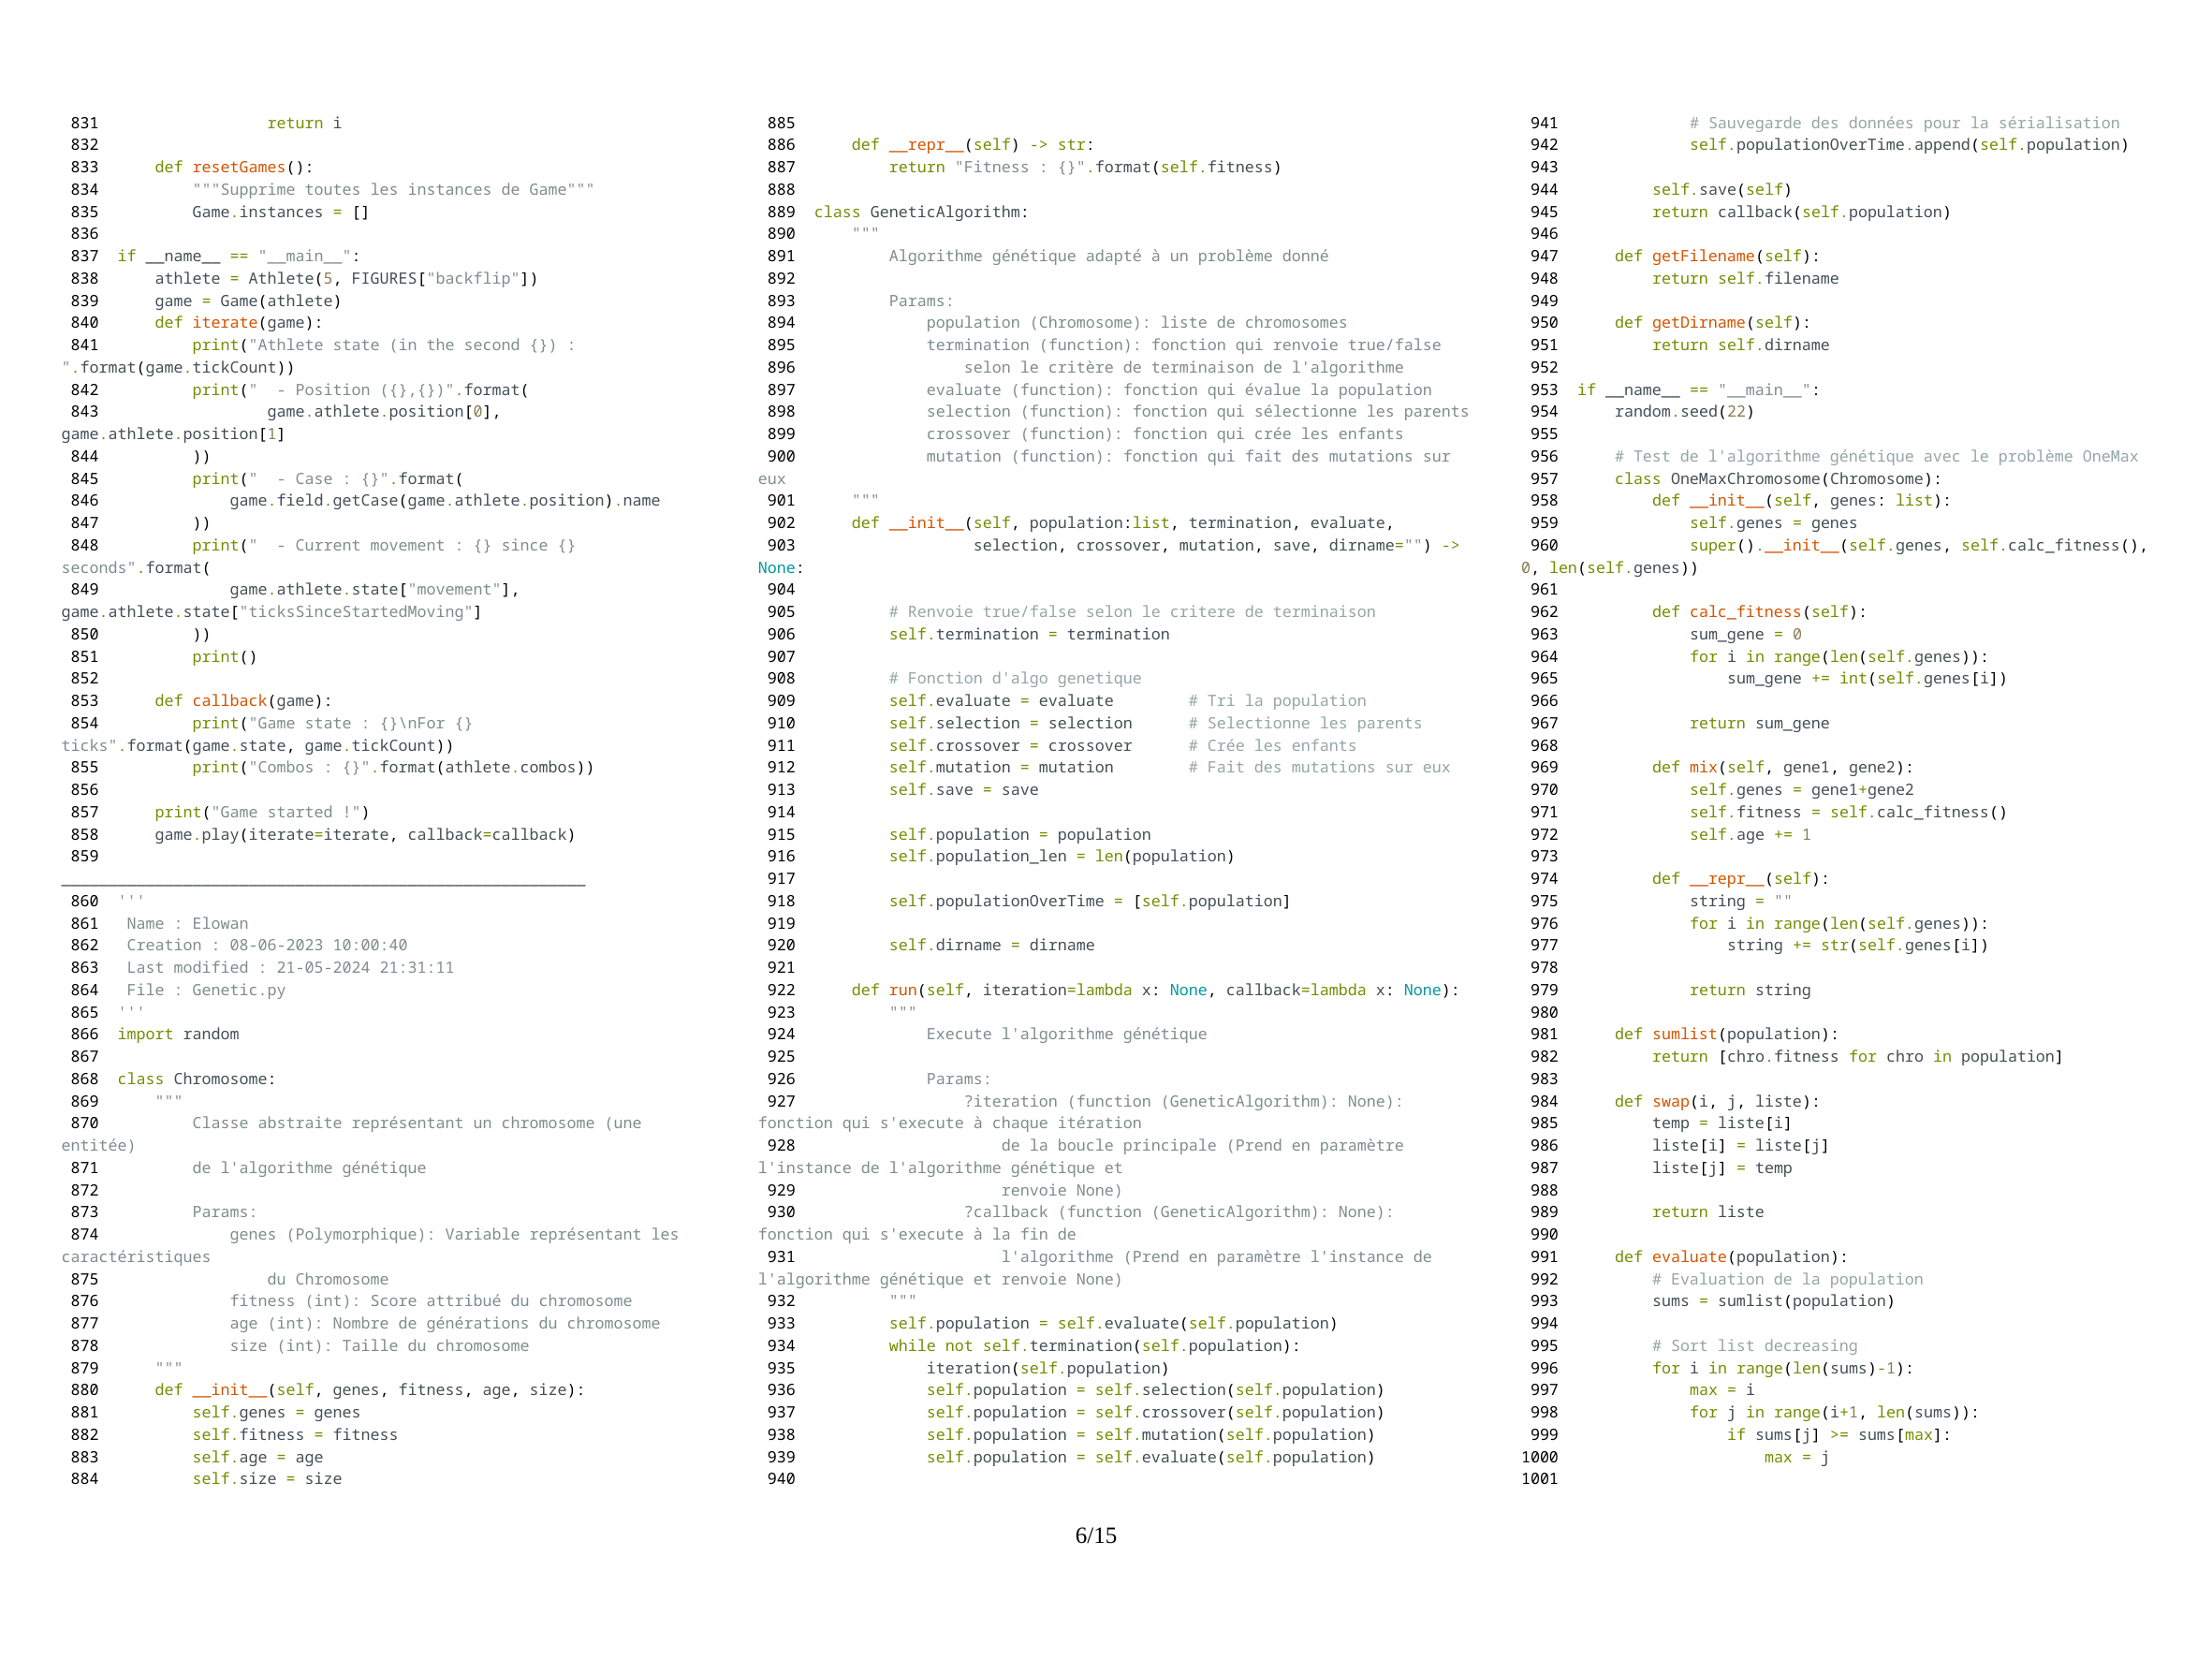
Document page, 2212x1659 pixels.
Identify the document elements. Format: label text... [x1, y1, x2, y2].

text 923 """ [757, 1000, 1472, 1022]
text 832 [61, 133, 706, 155]
text 968 [1521, 733, 2175, 756]
text 852 [61, 667, 706, 689]
text 879 """ [61, 1356, 706, 1378]
text 956 # Test de l'algorithme génétique avec le problème OneMax [1521, 444, 2175, 466]
text 897 evaluate (function): fonction qui évalue la population [757, 377, 1472, 400]
text 894 population (Chromosome): liste de chromosomes [757, 311, 1472, 333]
text 918 self.populationOverTime = [self.population] [757, 888, 1472, 911]
text 839 game = Game(athlete) [61, 288, 706, 311]
text 944 self.save(self) [1521, 177, 2175, 199]
text 962 def calc_fitness(self): [1521, 600, 2175, 622]
text 964 for i in range(len(self.genes)): [1521, 644, 2175, 667]
text 866 import random [61, 1022, 706, 1045]
text 836 [61, 222, 706, 244]
text 969 def mix(self, gene1, gene2): [1521, 756, 2175, 778]
text 831 return i [61, 110, 706, 133]
text 864 File : Genetic.py [61, 977, 706, 1000]
text 960 super().__init__(self.genes, self.calc_fitness(), 0, len(self.genes)) [1521, 533, 2175, 578]
text 915 self.population = population [757, 822, 1472, 844]
text 870 Classe abstraite représentant un chromosome (une entitée) [61, 1111, 706, 1155]
text 992 # Evaluation de la population [1521, 1267, 2175, 1289]
text 948 return self.filename [1521, 266, 2175, 288]
text 857 print("Game started !") [61, 800, 706, 822]
text 987 liste[j] = temp [1521, 1155, 2175, 1178]
text 994 [1521, 1312, 2175, 1333]
text 952 [1521, 355, 2175, 377]
text 972 self.age += 1 [1521, 822, 2175, 844]
text 911 self.crossover = crossover # Crée les enfants [757, 733, 1472, 756]
text 975 string = "" [1521, 888, 2175, 911]
text 970 self.genes = gene1+gene2 [1521, 778, 2175, 800]
text 846 game.field.getCase(game.athlete.position).name [61, 489, 706, 511]
text 896 selon le critère de terminaison de l'algorithme [757, 355, 1472, 377]
text 993 sums = sumlist(population) [1521, 1289, 2175, 1312]
text 908 # Fonction d'algo genetique [757, 667, 1472, 689]
text 845 print(" - Case : {}".format( [61, 466, 706, 489]
text 936 self.population = self.selection(self.population) [757, 1378, 1472, 1401]
text 977 string += str(self.genes[i]) [1521, 933, 2175, 956]
text 880 def __init__(self, genes, fitness, age, size): [61, 1378, 706, 1401]
text 933 self.population = self.evaluate(self.population) [757, 1312, 1472, 1333]
text 943 [1521, 155, 2175, 177]
text 854 print("Game state : {}\nFor {} ticks".format(game.state, game.tickCount)) [61, 711, 706, 756]
text 951 return self.dirname [1521, 333, 2175, 355]
text 873 Params: [61, 1200, 706, 1223]
text 922 def run(self, iteration=lambda x: None, callback=lambda x: None): [757, 977, 1472, 1000]
text 877 age (int): Nombre de générations du chromosome [61, 1312, 706, 1333]
text 988 [1521, 1178, 2175, 1200]
text 913 self.save = save [757, 778, 1472, 800]
text 862 Creation : 08-06-2023 10:00:40 [61, 933, 706, 956]
text 875 du Chromosome [61, 1267, 706, 1289]
text 912 self.mutation = mutation # Fait des mutations sur eux [757, 756, 1472, 778]
text 926 Params: [757, 1066, 1472, 1089]
text 863 Last modified : 21-05-2024 21:31:11 [61, 956, 706, 977]
text 903 selection, crossover, mutation, save, dirname="") -> None: [757, 533, 1472, 578]
text 979 return string [1521, 977, 2175, 1000]
text 905 # Renvoie true/false selon le critere de terminaison [757, 600, 1472, 622]
text 930 ?callback (function (GeneticAlgorithm): None): fonction qui s'execute à la fin de [757, 1200, 1472, 1244]
text 921 [757, 956, 1472, 977]
text 871 de l'algorithme génétique [61, 1155, 706, 1178]
text 974 def __repr__(self): [1521, 867, 2175, 888]
text 884 self.size = size [61, 1467, 706, 1490]
text 937 self.population = self.crossover(self.population) [757, 1401, 1472, 1422]
text 848 print(" - Current movement : {} since {} seconds".format( [61, 533, 706, 578]
text 950 def getDirname(self): [1521, 311, 2175, 333]
text 888 [757, 177, 1472, 199]
text 840 def iterate(game): [61, 311, 706, 333]
text 837 if __name__ == "__main__": [61, 244, 706, 266]
text 892 [757, 266, 1472, 288]
text 998 for j in range(i+1, len(sums)): [1521, 1401, 2175, 1422]
text 861 Name : Elowan [61, 911, 706, 933]
text 954 random.seed(22) [1521, 400, 2175, 422]
text 833 def resetGames(): [61, 155, 706, 177]
text 906 self.termination = termination [757, 622, 1472, 644]
text 976 for i in range(len(self.genes)): [1521, 911, 2175, 933]
text 963 sum_gene = 0 [1521, 622, 2175, 644]
text 853 def callback(game): [61, 689, 706, 711]
text 984 def swap(i, j, liste): [1521, 1089, 2175, 1111]
text 916 self.population_len = len(population) [757, 844, 1472, 867]
text 991 def evaluate(population): [1521, 1244, 2175, 1267]
text 929 renvoie None) [757, 1178, 1472, 1200]
text 868 class Chromosome: [61, 1066, 706, 1089]
text 886 def __repr__(self) -> str: [757, 133, 1472, 155]
text 957 class OneMaxChromosome(Chromosome): [1521, 466, 2175, 489]
text 900 mutation (function): fonction qui fait des mutations sur eux [757, 444, 1472, 489]
text 844 )) [61, 444, 706, 466]
text 995 # Sort list decreasing [1521, 1333, 2175, 1356]
text 855 print("Combos : {}".format(athlete.combos)) [61, 756, 706, 778]
text 895 termination (function): fonction qui renvoie true/false [757, 333, 1472, 355]
text 841 print("Athlete state (in the second {}) : ".format(game.tickCount)) [61, 333, 706, 377]
text 842 print(" - Position ({},{})".format( [61, 377, 706, 400]
text 949 [1521, 288, 2175, 311]
text 924 Execute l'algorithme génétique [757, 1022, 1472, 1045]
text 910 self.selection = selection # Selectionne les parents [757, 711, 1472, 733]
text 966 [1521, 689, 2175, 711]
text 885 [757, 110, 1472, 133]
text 945 return callback(self.population) [1521, 199, 2175, 222]
text 942 self.populationOverTime.append(self.population) [1521, 133, 2175, 155]
text 874 genes (Polymorphique): Variable représentant les caractéristiques [61, 1223, 706, 1267]
text 990 [1521, 1223, 2175, 1244]
text 898 selection (function): fonction qui sélectionne les parents [757, 400, 1472, 422]
text 1001 [1521, 1467, 2175, 1490]
text 983 [1521, 1066, 2175, 1089]
text 997 max = i [1521, 1378, 2175, 1401]
text 835 Game.instances = [] [61, 199, 706, 222]
text 847 )) [61, 511, 706, 533]
text 850 )) [61, 622, 706, 644]
text 865 ''' [61, 1000, 706, 1022]
text 838 athlete = Athlete(5, FIGURES["backflip"]) [61, 266, 706, 288]
text 961 [1521, 578, 2175, 600]
text 867 [61, 1045, 706, 1066]
text 955 [1521, 422, 2175, 444]
text 973 [1521, 844, 2175, 867]
text 941 # Sauvegarde des données pour la sérialisation [1521, 110, 2175, 133]
text 914 [757, 800, 1472, 822]
text 967 return sum_gene [1521, 711, 2175, 733]
text 859 ________________________________________________________ [61, 844, 706, 888]
text 849 game.athlete.state["movement"], game.athlete.state["ticksSinceStartedMoving"] [61, 578, 706, 622]
text 965 sum_gene += int(self.genes[i]) [1521, 667, 2175, 689]
text 893 Params: [757, 288, 1472, 311]
text 996 for i in range(len(sums)-1): [1521, 1356, 2175, 1378]
text 881 self.genes = genes [61, 1401, 706, 1422]
text 882 self.fitness = fitness [61, 1422, 706, 1445]
text 981 def sumlist(population): [1521, 1022, 2175, 1045]
text 872 [61, 1178, 706, 1200]
text 928 de la boucle principale (Prend en paramètre l'instance de l'algorithme génétique et [757, 1134, 1472, 1178]
text 939 self.population = self.evaluate(self.population) [757, 1445, 1472, 1467]
text 932 """ [757, 1289, 1472, 1312]
text 934 while not self.termination(self.population): [757, 1333, 1472, 1356]
text 980 [1521, 1000, 2175, 1022]
text 889 class GeneticAlgorithm: [757, 199, 1472, 222]
text 878 size (int): Taille du chromosome [61, 1333, 706, 1356]
text 935 iteration(self.population) [757, 1356, 1472, 1378]
text 876 fitness (int): Score attribué du chromosome [61, 1289, 706, 1312]
text 947 def getFilename(self): [1521, 244, 2175, 266]
text 858 game.play(iterate=iterate, callback=callback) [61, 822, 706, 844]
text 920 self.dirname = dirname [757, 933, 1472, 956]
text 953 if __name__ == "__main__": [1521, 377, 2175, 400]
text 909 self.evaluate = evaluate # Tri la population [757, 689, 1472, 711]
text 931 l'algorithme (Prend en paramètre l'instance de l'algorithme génétique et renvoie None) [757, 1244, 1472, 1289]
text 856 [61, 778, 706, 800]
text 860 ''' [61, 888, 706, 911]
text 891 Algorithme génétique adapté à un problème donné [757, 244, 1472, 266]
text 971 self.fitness = self.calc_fitness() [1521, 800, 2175, 822]
text 982 return [chro.fitness for chro in population] [1521, 1045, 2175, 1066]
text 919 [757, 911, 1472, 933]
text 902 def __init__(self, population:list, termination, evaluate, [757, 511, 1472, 533]
text 917 [757, 867, 1472, 888]
text 999 if sums[j] >= sums[max]: [1521, 1422, 2175, 1445]
text 959 self.genes = genes [1521, 511, 2175, 533]
text 927 ?iteration (function (GeneticAlgorithm): None): fonction qui s'execute à chaque itération [757, 1089, 1472, 1134]
text 834 """Supprime toutes les instances de Game""" [61, 177, 706, 199]
text 904 [757, 578, 1472, 600]
text 985 temp = liste[i] [1521, 1111, 2175, 1134]
text 869 """ [61, 1089, 706, 1111]
text 899 crossover (function): fonction qui crée les enfants [757, 422, 1472, 444]
text 851 print() [61, 644, 706, 667]
text 958 def __init__(self, genes: list): [1521, 489, 2175, 511]
text 938 self.population = self.mutation(self.population) [757, 1422, 1472, 1445]
text 887 return "Fitness : {}".format(self.fitness) [757, 155, 1472, 177]
text 925 [757, 1045, 1472, 1066]
text 946 [1521, 222, 2175, 244]
text 901 """ [757, 489, 1472, 511]
text 907 [757, 644, 1472, 667]
text 940 [757, 1467, 1472, 1490]
text 890 """ [757, 222, 1472, 244]
text 989 return liste [1521, 1200, 2175, 1223]
text 843 game.athlete.position[0], game.athlete.position[1] [61, 400, 706, 444]
text 978 [1521, 956, 2175, 977]
text 883 self.age = age [61, 1445, 706, 1467]
text 1000 max = j [1521, 1445, 2175, 1467]
text 986 liste[i] = liste[j] [1521, 1134, 2175, 1155]
